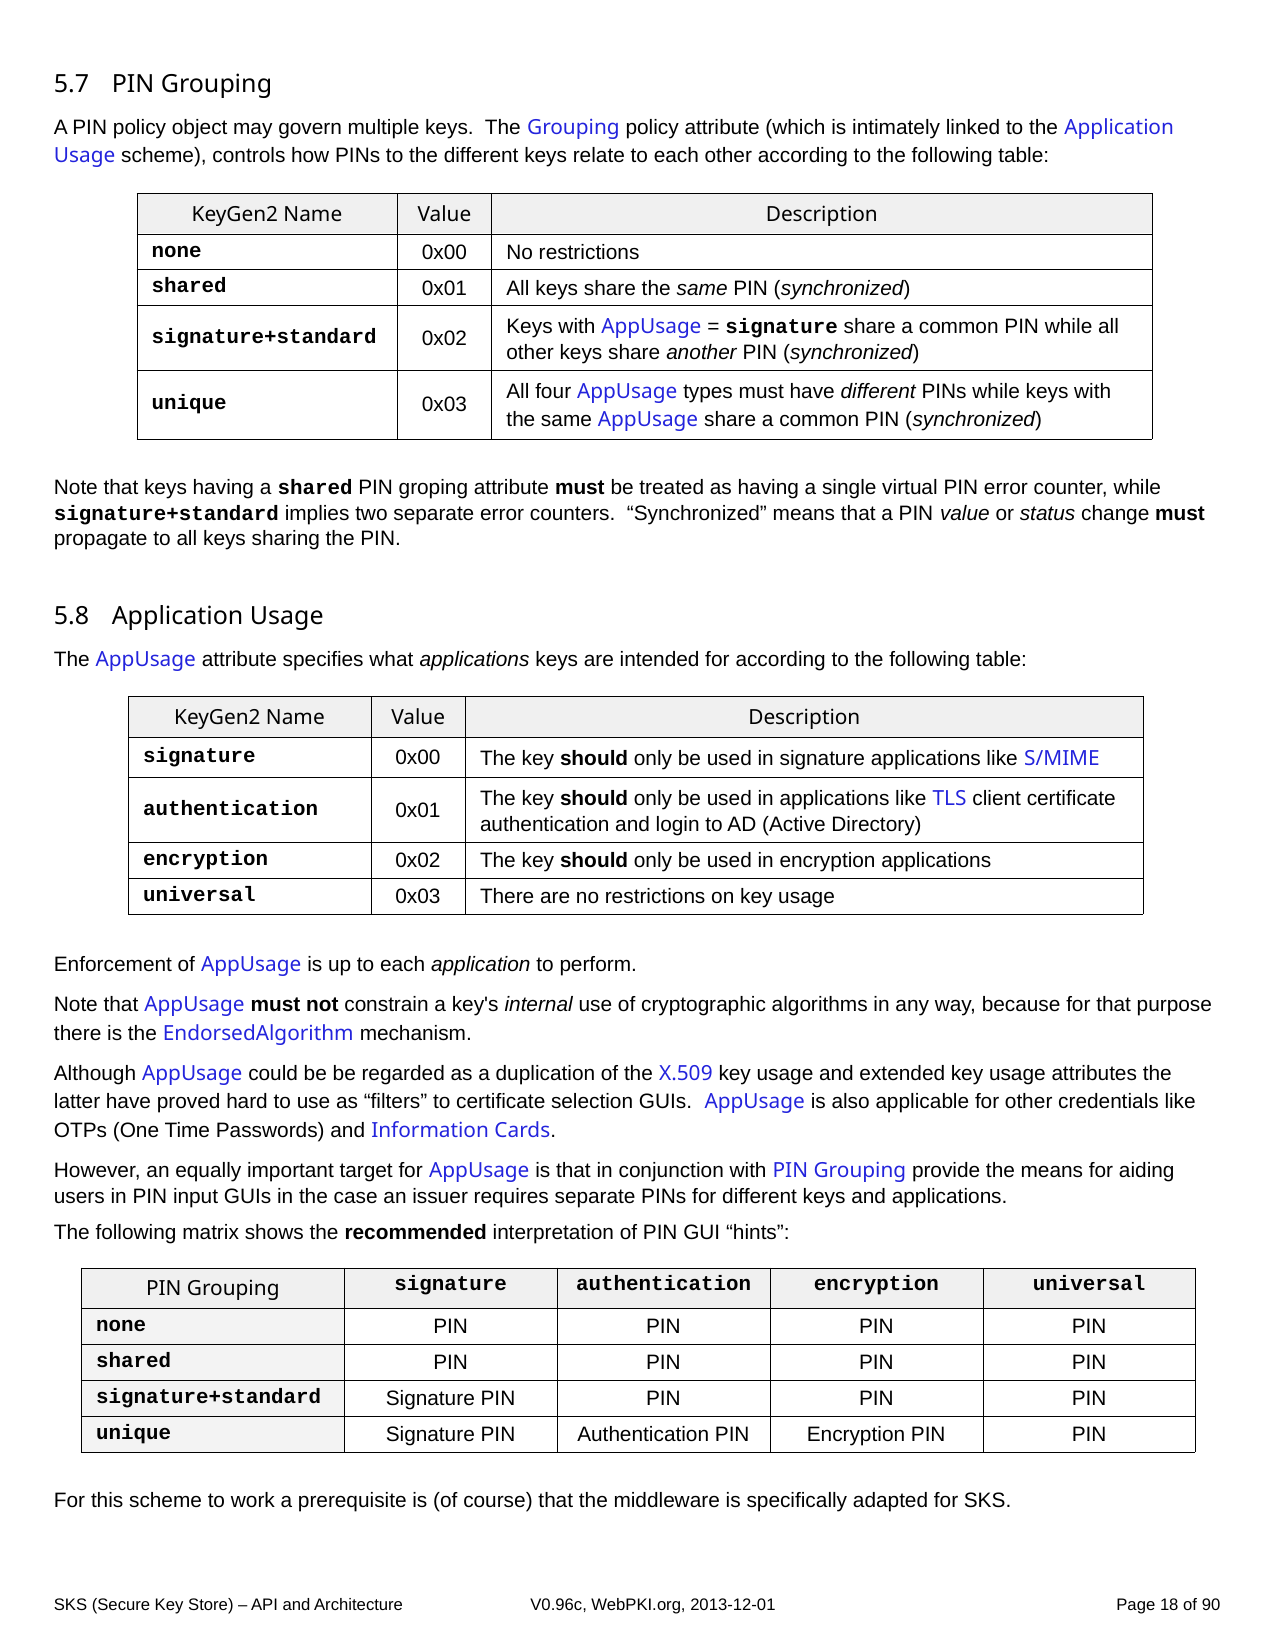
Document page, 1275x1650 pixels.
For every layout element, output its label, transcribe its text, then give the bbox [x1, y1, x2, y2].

table_cell 0x01 [372, 778, 465, 842]
table_cell There are no restrictions on key usage [466, 879, 1143, 913]
table_cell PIN [771, 1309, 983, 1344]
table_cell PIN [984, 1345, 1195, 1380]
table_cell 0x03 [398, 371, 491, 439]
text The AppUsage attribute specifies what applications keys are intended for according to the following table: [54, 644, 1221, 696]
table_cell PIN [771, 1381, 983, 1416]
table_cell unique [82, 1417, 344, 1452]
text For this scheme to work a prerequisite is (of course) that the middleware is specifically adapted for SKS. [54, 1487, 1221, 1511]
table_cell shared [82, 1345, 344, 1380]
table_header Description [492, 194, 1152, 233]
table_cell authentication [129, 778, 371, 842]
text Enforcement of AppUsage is up to each application to perform. [54, 949, 1221, 978]
table_cell PIN [558, 1345, 770, 1380]
text However, an equally important target for AppUsage is that in conjunction with PIN Grouping provide the means for aiding users in PIN input GUIs in the case an issuer requires separate PINs for different keys and applications. [54, 1155, 1221, 1208]
table_cell PIN [558, 1381, 770, 1416]
text Although AppUsage could be be regarded as a duplication of the X.509 key usage and extended key usage attributes the latter have proved hard to use as “filters” to certificate selection GUIs. AppUsage is also applicable for other credentials like OTPs (One Time Passwords) and Information Cards. [54, 1058, 1221, 1143]
table_cell signature+standard [138, 306, 397, 370]
table_cell universal [129, 879, 371, 913]
subtitle PIN Grouping [54, 66, 1221, 100]
table_cell PIN [558, 1309, 770, 1344]
table_cell none [138, 235, 397, 269]
table_header KeyGen2 Name [138, 194, 397, 233]
table_cell The key should only be used in signature applications like S/MIME [466, 738, 1143, 777]
table_header authentication [558, 1269, 770, 1308]
table_cell unique [138, 371, 397, 439]
table_cell PIN [984, 1417, 1195, 1452]
table_header universal [984, 1269, 1195, 1308]
text A PIN policy object may govern multiple keys. The Grouping policy attribute (which is intimately linked to the Application Usage scheme), controls how PINs to the different keys relate to each other according to the following table: [54, 112, 1221, 193]
table_cell No restrictions [492, 235, 1152, 269]
table_cell PIN [984, 1309, 1195, 1344]
table_cell shared [138, 270, 397, 305]
table_header Value [372, 697, 465, 737]
text Note that keys having a shared PIN groping attribute must be treated as having a single virtual PIN error counter, while signature+standard implies two separate error counters. “Synchronized” means that a PIN value or status change must propagate to all keys sharing the PIN. [54, 474, 1221, 550]
table_cell All keys share the same PIN (synchronized) [492, 270, 1152, 305]
table_cell 0x00 [372, 738, 465, 777]
table_cell 0x03 [372, 879, 465, 913]
text Note that AppUsage must not constrain a key's internal use of cryptographic algorithms in any way, because for that purpose there is the EndorsedAlgorithm mechanism. [54, 989, 1221, 1046]
table_cell 0x02 [372, 843, 465, 878]
table_cell signature+standard [82, 1381, 344, 1416]
table_cell The key should only be used in applications like TLS client certificate authentication and login to AD (Active Directory) [466, 778, 1143, 842]
table_cell Authentication PIN [558, 1417, 770, 1452]
subtitle Application Usage [54, 598, 1221, 632]
table_cell PIN [345, 1309, 557, 1344]
table_cell PIN [345, 1345, 557, 1380]
table_cell Signature PIN [345, 1381, 557, 1416]
table_header Description [466, 697, 1143, 737]
table_cell 0x00 [398, 235, 491, 269]
table_cell All four AppUsage types must have different PINs while keys with the same AppUsage share a common PIN (synchronized) [492, 371, 1152, 439]
table_header Value [398, 194, 491, 233]
table_cell Encryption PIN [771, 1417, 983, 1452]
table_cell none [82, 1309, 344, 1344]
table_cell The key should only be used in encryption applications [466, 843, 1143, 878]
table_header signature [345, 1269, 557, 1308]
table_cell 0x02 [398, 306, 491, 370]
table_cell Keys with AppUsage = signature share a common PIN while all other keys share another PIN (synchronized) [492, 306, 1152, 370]
table_cell 0x01 [398, 270, 491, 305]
table_cell encryption [129, 843, 371, 878]
table_cell Signature PIN [345, 1417, 557, 1452]
table_header PIN Grouping [82, 1269, 344, 1308]
table_header KeyGen2 Name [129, 697, 371, 737]
table_header encryption [771, 1269, 983, 1308]
text The following matrix shows the recommended interpretation of PIN GUI “hints”: [54, 1219, 1221, 1243]
table_cell PIN [771, 1345, 983, 1380]
table_cell PIN [984, 1381, 1195, 1416]
table_cell signature [129, 738, 371, 777]
